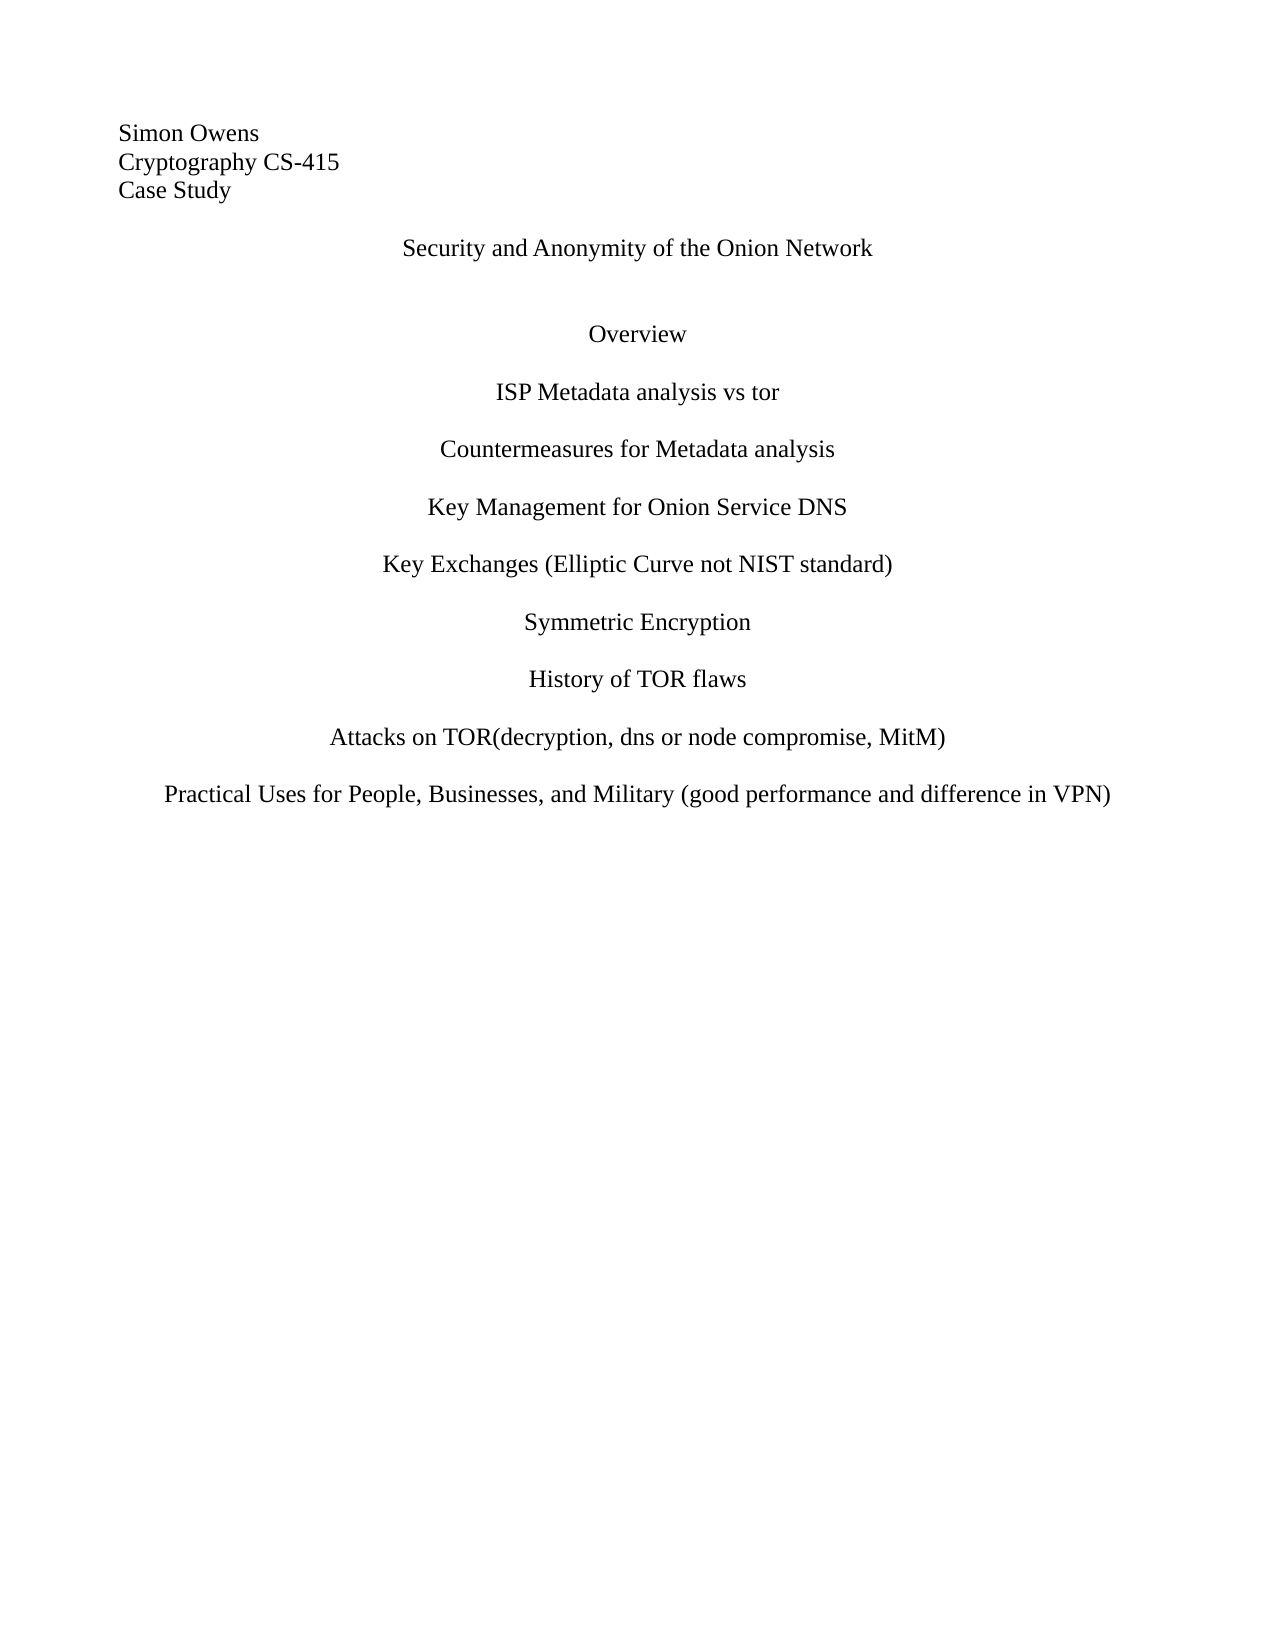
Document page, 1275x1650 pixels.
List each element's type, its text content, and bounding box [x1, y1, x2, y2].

text Key Exchanges (Elliptic Curve not NIST standard) [118, 549, 1157, 578]
text Key Management for Onion Service DNS [118, 492, 1157, 521]
text Case Study [118, 176, 1157, 204]
text Cryptography CS-415 [118, 147, 1157, 176]
text Practical Uses for People, Businesses, and Military (good performance and difference in VPN) [118, 779, 1157, 808]
text Attacks on TOR(decryption, dns or node compromise, MitM) [118, 722, 1157, 751]
text Symmetric Encryption [118, 607, 1157, 636]
text ISP Metadata analysis vs tor [118, 377, 1157, 406]
text Countermeasures for Metadata analysis [118, 434, 1157, 463]
text Simon Owens [118, 118, 1157, 147]
text Overview [118, 319, 1157, 348]
text Security and Anonymity of the Onion Network [118, 233, 1157, 262]
text History of TOR flaws [118, 664, 1157, 693]
